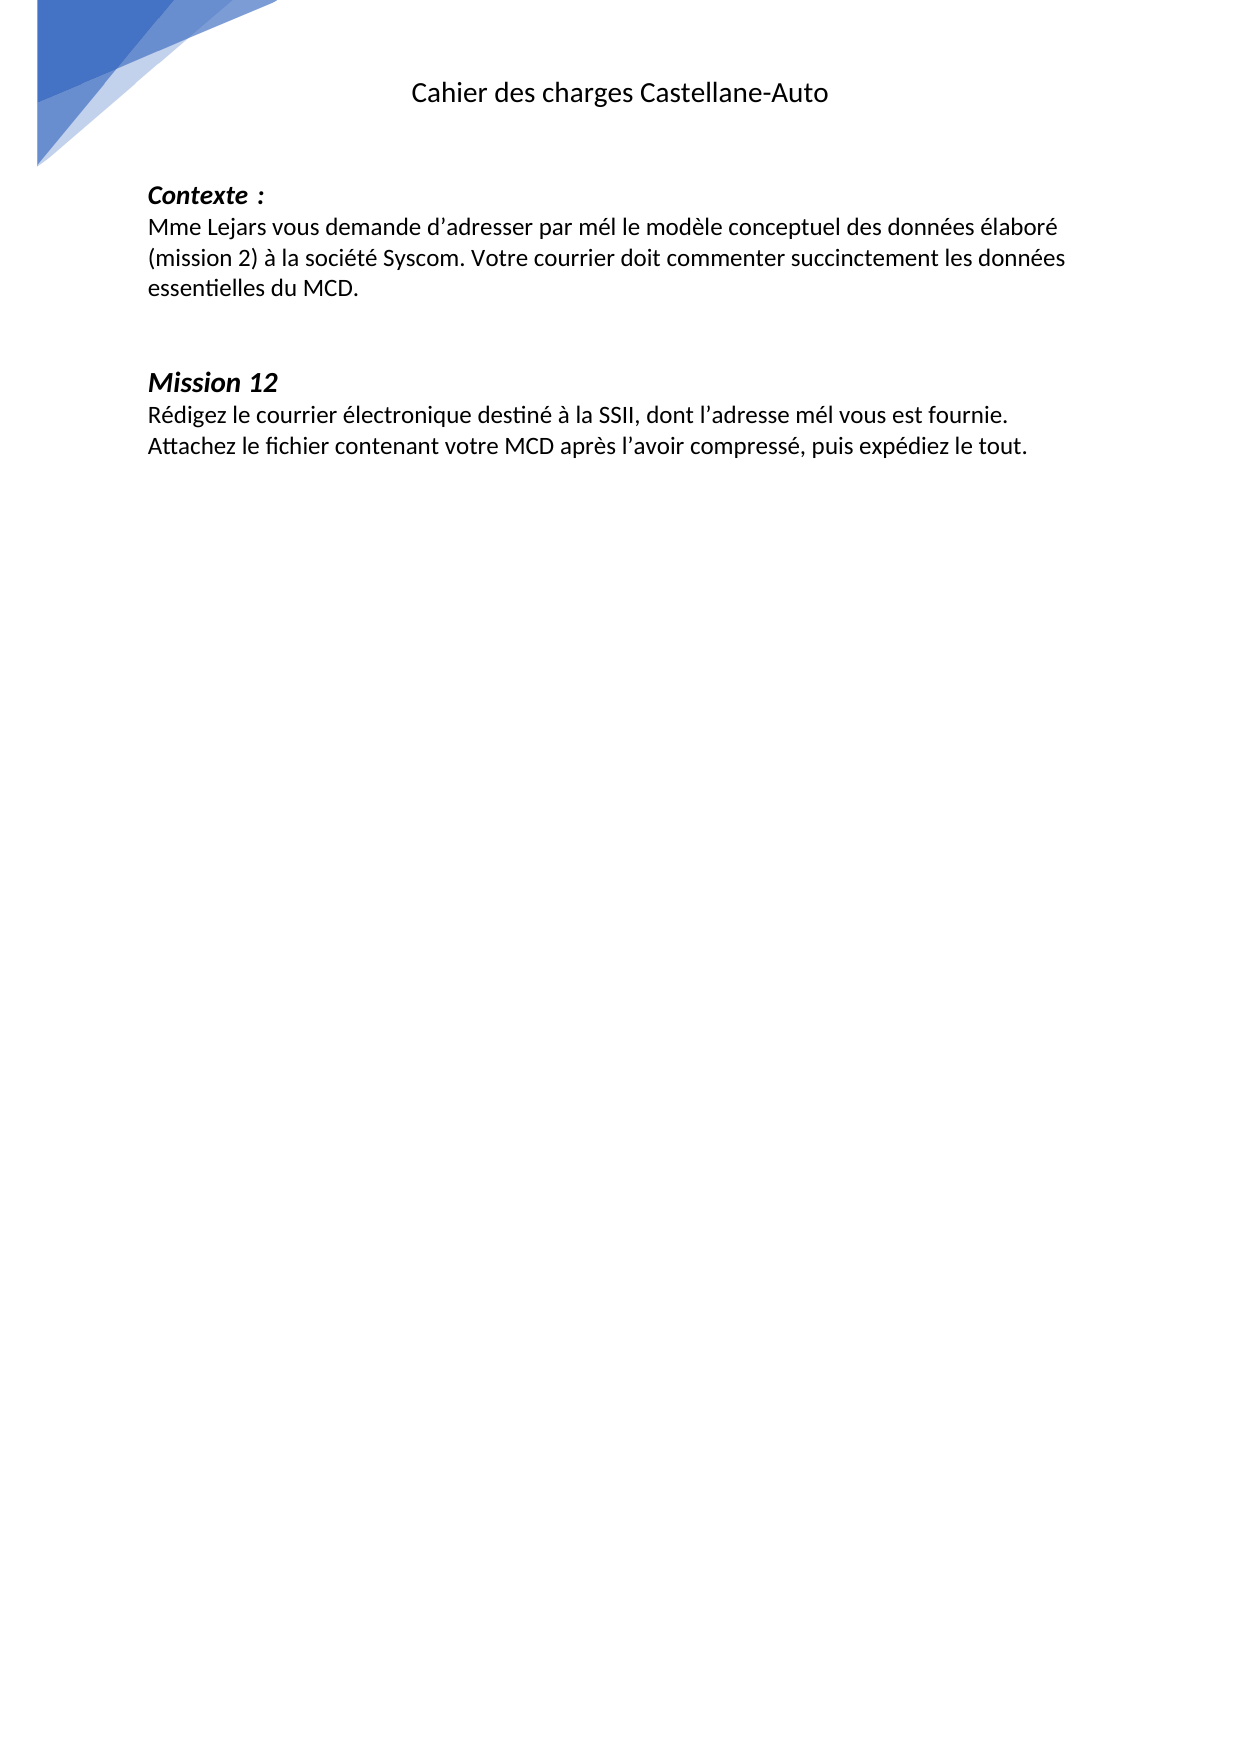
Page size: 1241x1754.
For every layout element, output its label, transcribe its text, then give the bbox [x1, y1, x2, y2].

text Mme Lejars vous demande d’adresser par mél le modèle conceptuel des données élaboré (mission 2) à la société Syscom. Votre courrier doit commenter succinctement les données essentielles du MCD. [148, 211, 1093, 303]
text Mission 12 [148, 364, 1093, 399]
text Contexte : [148, 178, 1093, 211]
text Rédigez le courrier électronique destiné à la SSII, dont l’adresse mél vous est fournie. Attachez le fichier contenant votre MCD après l’avoir compressé, puis expédiez le tout. [148, 399, 1093, 460]
